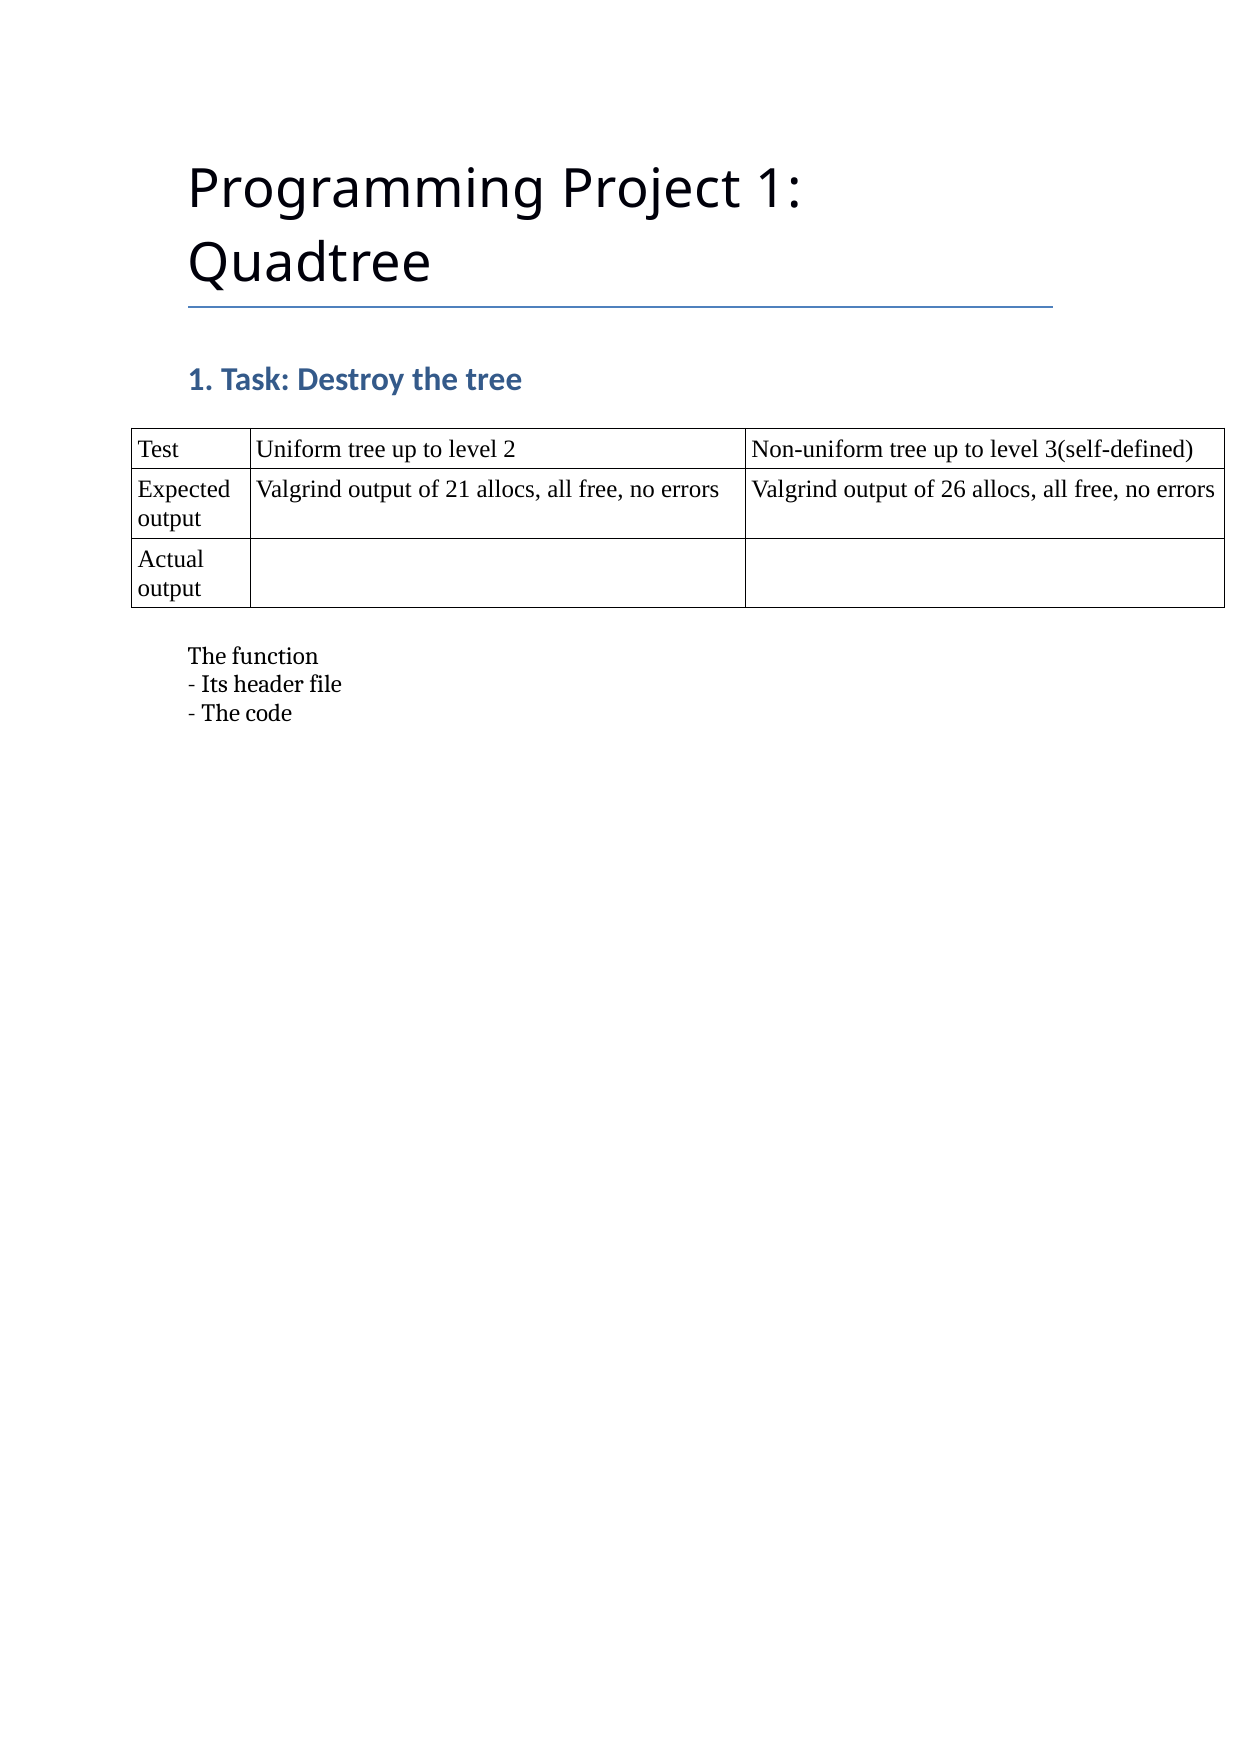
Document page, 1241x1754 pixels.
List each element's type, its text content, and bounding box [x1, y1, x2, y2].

table_cell Actual output [132, 539, 250, 607]
table_header Uniform tree up to level 2 [251, 429, 745, 468]
table_cell Valgrind output of 26 allocs, all free, no errors [746, 469, 1224, 538]
table_cell Expected output [132, 469, 250, 538]
table_header Non-uniform tree up to level 3(self-defined) [746, 429, 1224, 468]
text - Its header file [187, 670, 1053, 699]
table_cell [251, 539, 745, 607]
table_cell Valgrind output of 21 allocs, all free, no errors [251, 469, 745, 538]
table_cell [746, 539, 1224, 607]
table_header Test [132, 429, 250, 468]
text The function [187, 642, 1053, 670]
title Programming Project 1: Quadtree [187, 150, 1053, 308]
subtitle 1. Task: Destroy the tree [187, 358, 1053, 399]
text - The code [187, 699, 1053, 728]
